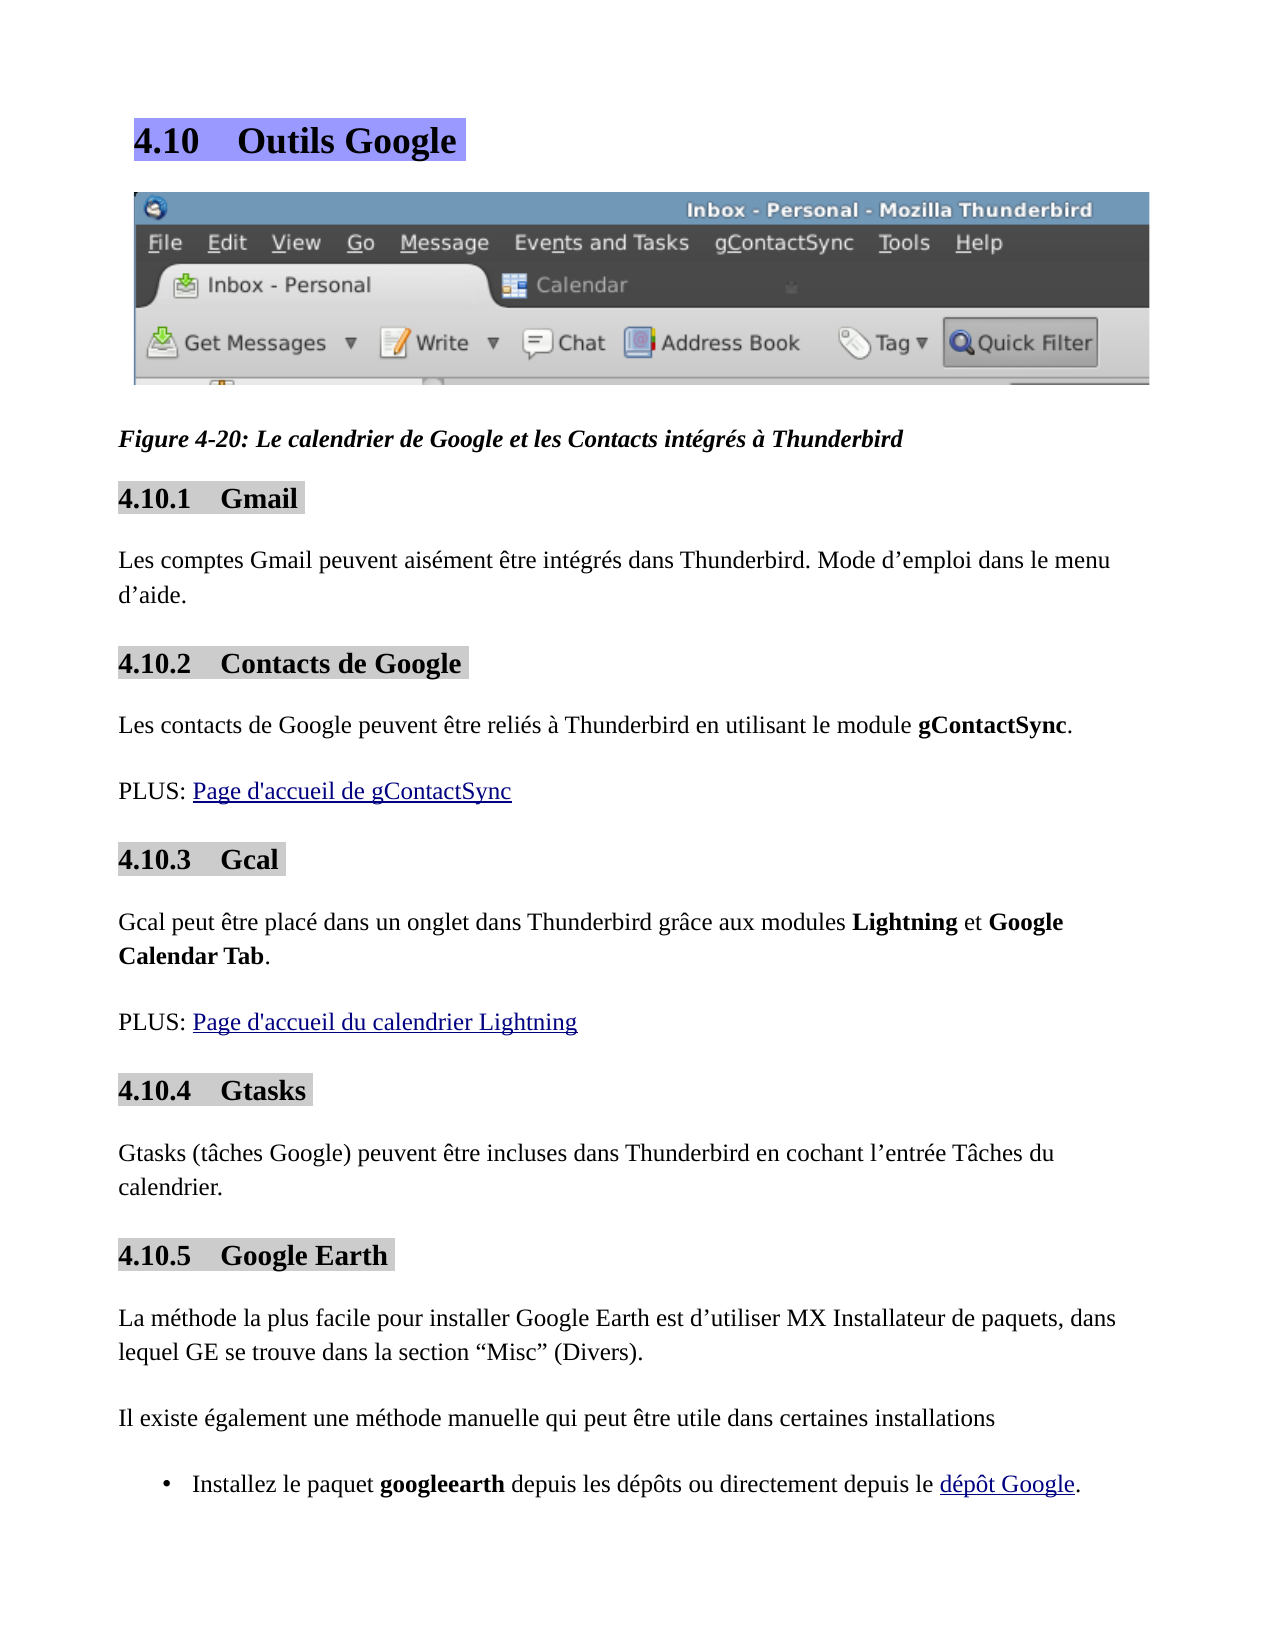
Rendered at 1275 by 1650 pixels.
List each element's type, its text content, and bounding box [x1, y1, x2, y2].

list Installez le paquet googleearth depuis les dépôts ou directement depuis le dépôt Google. [162, 1469, 1157, 1498]
subtitle 4.10.5 Google Earth [395, 1238, 1157, 1271]
subtitle 4.10.1 Gmail [305, 481, 1157, 514]
subtitle 4.10.3 Gcal [286, 842, 1157, 876]
text La méthode la plus facile pour installer Google Earth est d’utiliser MX Installateur de paquets, dans lequel GE se trouve dans la section “Misc” (Divers). [118, 1303, 1157, 1366]
picture [133, 192, 1150, 385]
subtitle 4.10.2 Contacts de Google [469, 646, 1157, 679]
subtitle 4.10 Outils Google [466, 118, 1141, 161]
text Gcal peut être placé dans un onglet dans Thunderbird grâce aux modules Lightning et Google Calendar Tab. [118, 907, 1157, 970]
text PLUS: Page d'accueil du calendrier Lightning [118, 1007, 1157, 1036]
subtitle 4.10.4 Gtasks [313, 1073, 1157, 1106]
text Figure 4-20: Le calendrier de Google et les Contacts intégrés à Thunderbird [118, 424, 1157, 453]
text Les contacts de Google peuvent être reliés à Thunderbird en utilisant le module gContactSync. [118, 711, 1157, 739]
text Gtasks (tâches Google) peuvent être incluses dans Thunderbird en cochant l’entrée Tâches du calendrier. [118, 1138, 1157, 1201]
text Les comptes Gmail peuvent aisément être intégrés dans Thunderbird. Mode d’emploi dans le menu d’aide. [118, 546, 1157, 609]
text Il existe également une méthode manuelle qui peut être utile dans certaines installations [118, 1403, 1157, 1432]
text PLUS: Page d'accueil de gContactSync [118, 776, 1157, 805]
